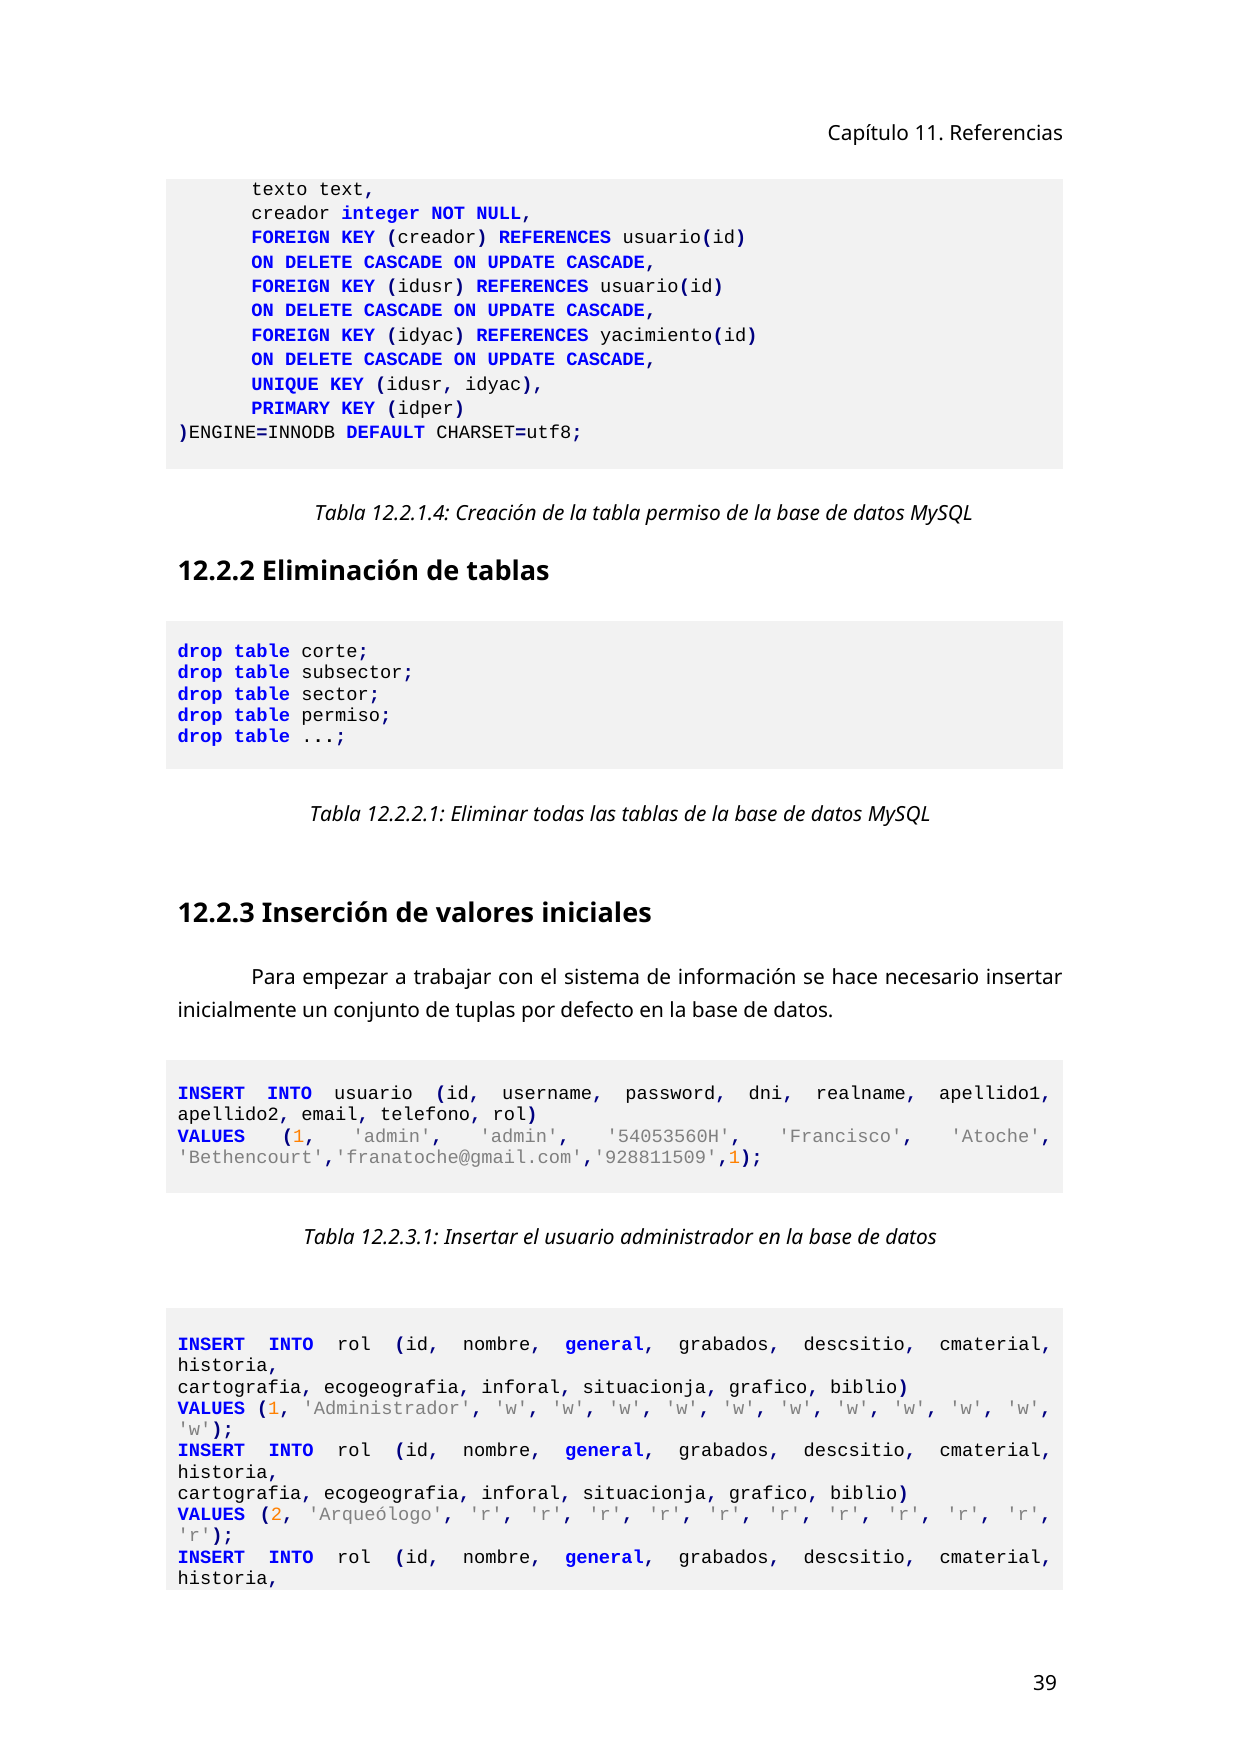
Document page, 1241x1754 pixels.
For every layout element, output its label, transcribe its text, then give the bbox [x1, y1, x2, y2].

text Para empezar a trabajar con el sistema de información se hace necesario insertar inicialmente un conjunto de tuplas por defecto en la base de datos. [177, 962, 1063, 1023]
table_header INSERT INTO rol (id, nombre, general, grabados, descsitio, cmaterial, historia, cartografia, ecogeografia, inforal, situacionja, grafico, biblio) VALUES (1, 'Administrador', 'w', 'w', 'w', 'w', 'w', 'w', 'w', 'w', 'w', 'w', 'w'); INSERT INTO rol (id, nombre, general, grabados, descsitio, cmaterial, historia, cartografia, ecogeografia, inforal, situacionja, grafico, biblio) VALUES (2, 'Arqueólogo', 'r', 'r', 'r', 'r', 'r', 'r', 'r', 'r', 'r', 'r', 'r'); INSERT INTO rol (id, nombre, general, grabados, descsitio, cmaterial, historia, [166, 1308, 1063, 1590]
table_header drop table corte; drop table subsector; drop table sector; drop table permiso; drop table ...; [166, 621, 1063, 769]
text Tabla 12.2.1.4: Creación de la tabla permiso de la base de datos MySQL [177, 498, 973, 526]
text Tabla 12.2.3.1: Insertar el usuario administrador en la base de datos [267, 1222, 973, 1250]
table_header INSERT INTO usuario (id, username, password, dni, realname, apellido1, apellido2, email, telefono, rol) VALUES (1, 'admin', 'admin', '54053560H', 'Francisco', 'Atoche', 'Bethencourt','franatoche@gmail.com','928811509',1); [166, 1060, 1063, 1193]
text Tabla 12.2.2.1: Eliminar todas las tablas de la base de datos MySQL [267, 799, 973, 827]
subtitle 12.2.3 Inserción de valores iniciales [177, 893, 1063, 930]
table_header texto text, creador integer NOT NULL, FOREIGN KEY (creador) REFERENCES usuario(id) ON DELETE CASCADE ON UPDATE CASCADE, FOREIGN KEY (idusr) REFERENCES usuario(id) ON DELETE CASCADE ON UPDATE CASCADE, FOREIGN KEY (idyac) REFERENCES yacimiento(id) ON DELETE CASCADE ON UPDATE CASCADE, UNIQUE KEY (idusr, idyac), PRIMARY KEY (idper) )ENGINE=INNODB DEFAULT CHARSET=utf8; [166, 179, 1063, 469]
subtitle 12.2.2 Eliminación de tablas [177, 551, 1063, 588]
